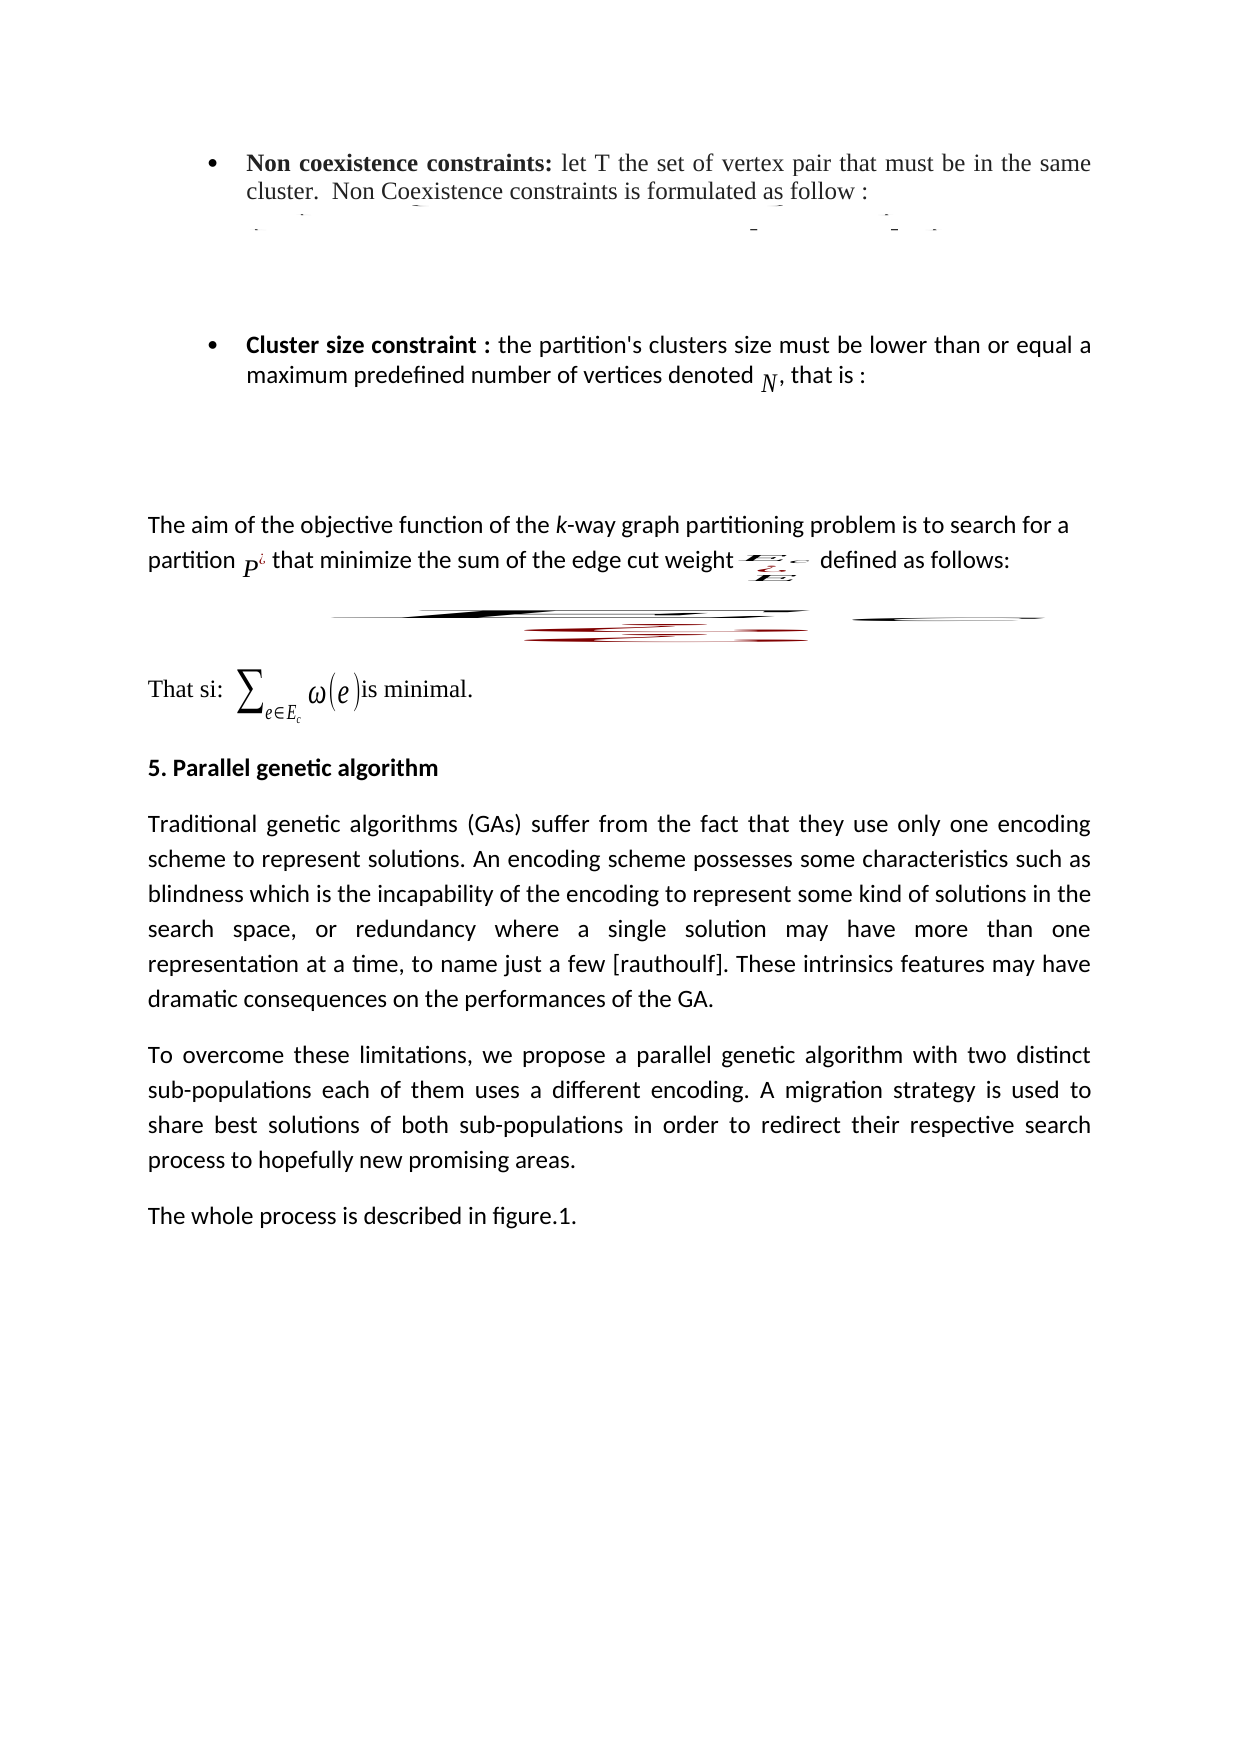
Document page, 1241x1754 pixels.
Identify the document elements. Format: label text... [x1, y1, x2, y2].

text To overcome these limitations, we propose a parallel genetic algorithm with two distinct sub-populations each of them uses a different encoding. A migration strategy is used to share best solutions of both sub-populations in order to redirect their respective search process to hopefully new promising areas. [148, 1039, 1093, 1175]
text The whole process is described in figure.1. [148, 1200, 1093, 1231]
text That si: is minimal. [148, 668, 1093, 727]
list Non coexistence constraints: let T the set of vertex pair that must be in the same cluster. Non Coexistence constraints is formulated as follow : [209, 148, 1093, 205]
list Cluster size constraint : the partition's clusters size must be lower than or equal a maximum predefined number of vertices denoted , that is : [209, 329, 1093, 399]
text 5. Parallel genetic algorithm [148, 752, 1093, 783]
text The aim of the objective function of the k-way graph partitioning problem is to search for a partition that minimize the sum of the edge cut weight defined as follows: [148, 509, 1093, 583]
text Traditional genetic algorithms (GAs) suffer from the fact that they use only one encoding scheme to represent solutions. An encoding scheme possesses some characteristics such as blindness which is the incapability of the encoding to represent some kind of solutions in the search space, or redundancy where a single solution may have more than one representation at a time, to name just a few [rauthoulf]. These intrinsics features may have dramatic consequences on the performances of the GA. [148, 808, 1093, 1014]
